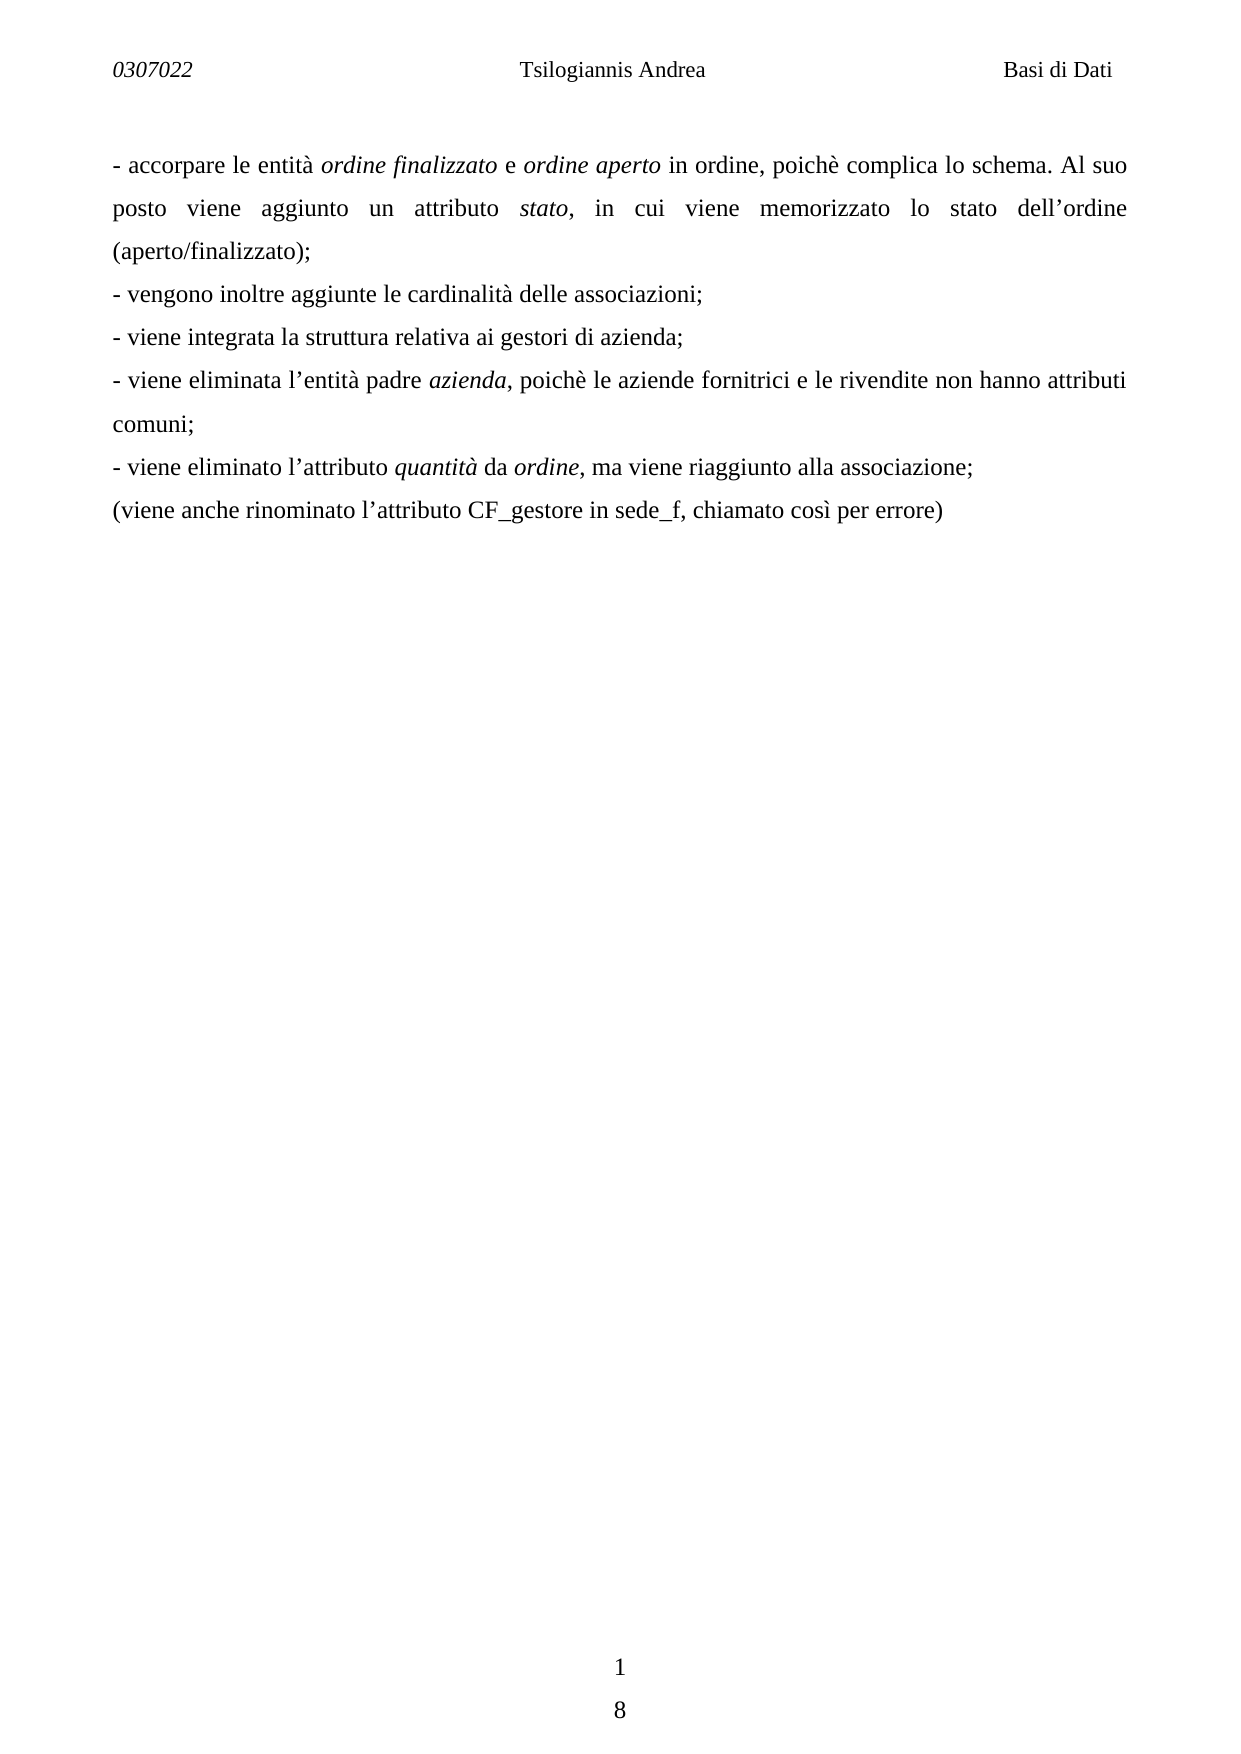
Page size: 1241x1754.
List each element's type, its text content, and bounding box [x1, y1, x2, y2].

text - viene eliminata l’entità padre azienda, poichè le aziende fornitrici e le rivendite non hanno attributi comuni; [112, 366, 1128, 437]
text - vengono inoltre aggiunte le cardinalità delle associazioni; [112, 279, 1128, 308]
text (viene anche rinominato l’attributo CF_gestore in sede_f, chiamato così per errore) [112, 495, 1128, 524]
text - accorpare le entità ordine finalizzato e ordine aperto in ordine, poichè complica lo schema. Al suo posto viene aggiunto un attributo stato, in cui viene memorizzato lo stato dell’ordine (aperto/finalizzato); [112, 150, 1128, 265]
text - viene eliminato l’attributo quantità da ordine, ma viene riaggiunto alla associazione; [112, 452, 1128, 481]
text - viene integrata la struttura relativa ai gestori di azienda; [112, 322, 1128, 351]
